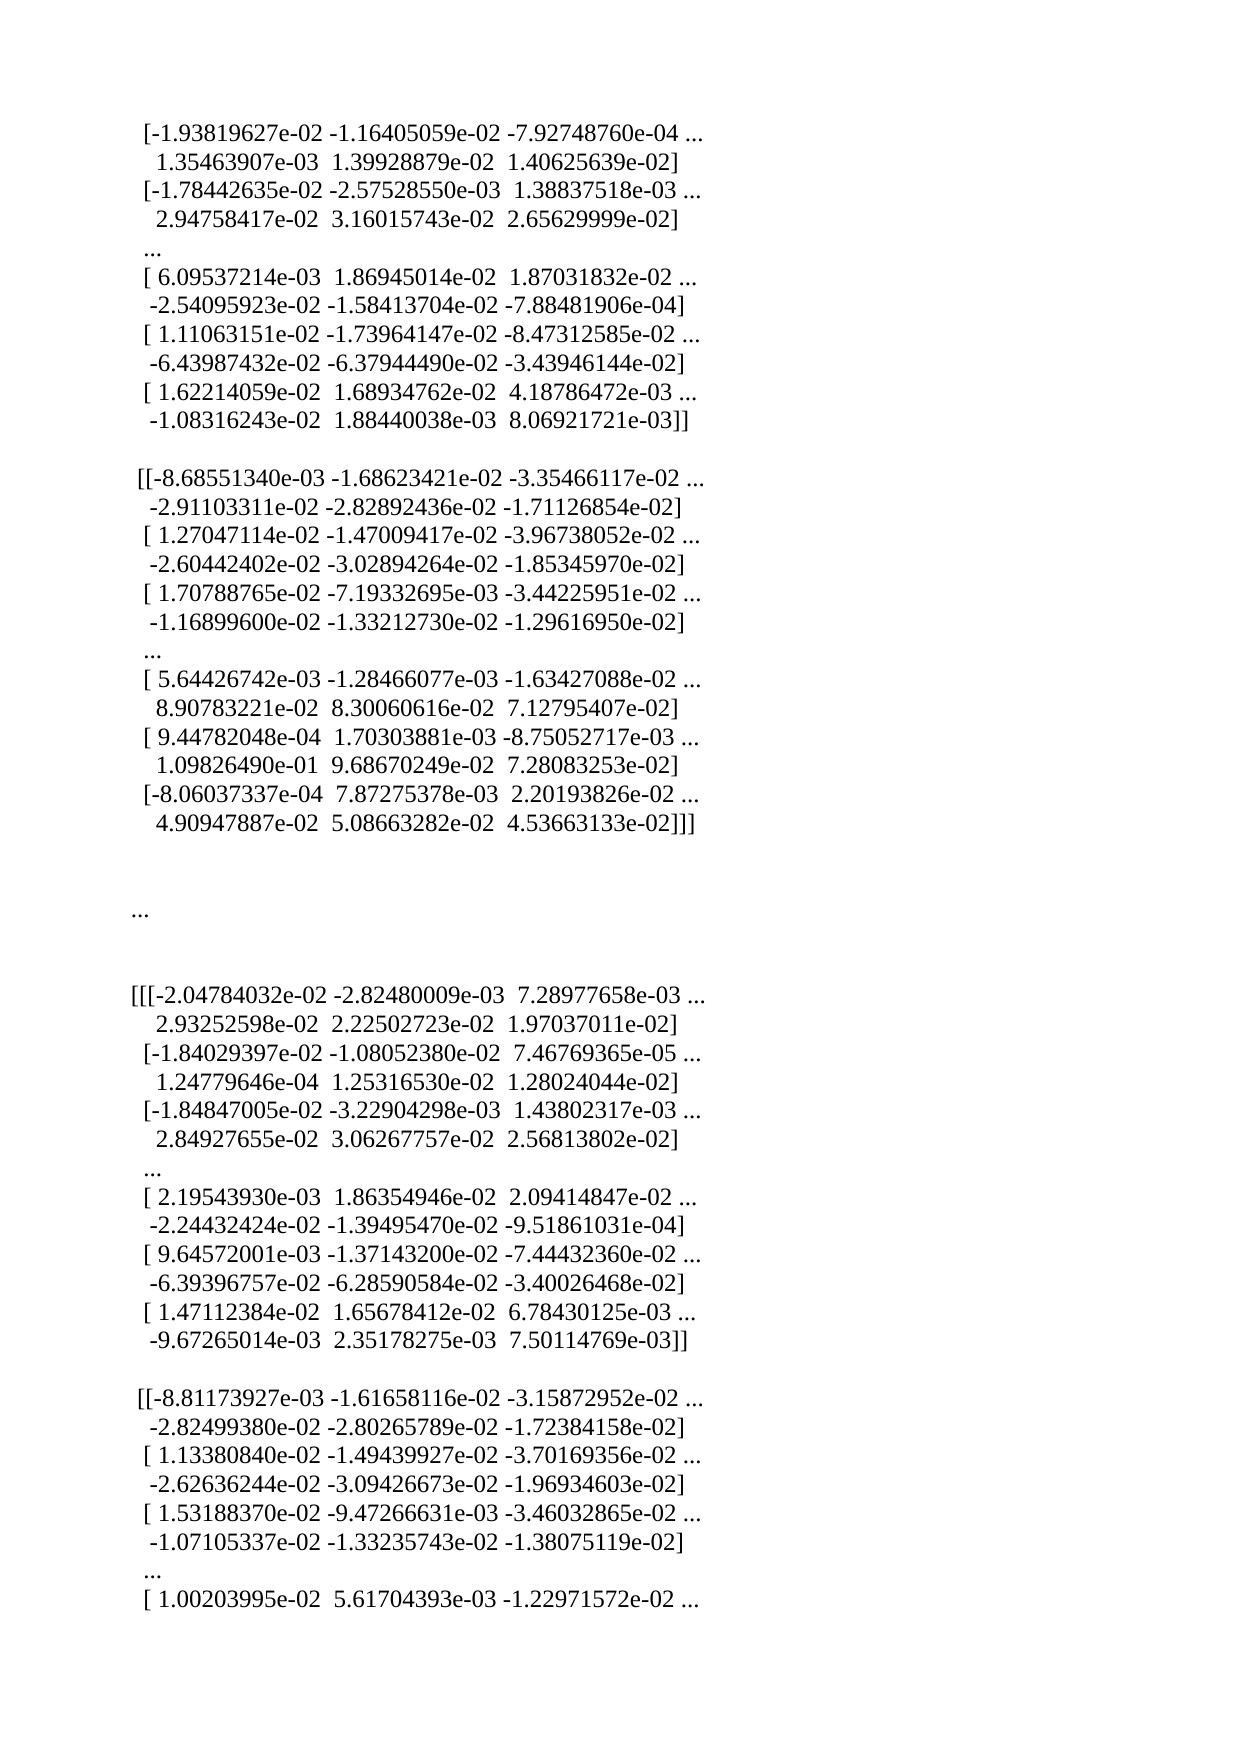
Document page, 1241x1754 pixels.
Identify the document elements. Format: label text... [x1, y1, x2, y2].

text [ 1.53188370e-02 -9.47266631e-03 -3.46032865e-02 ... [118, 1498, 1122, 1527]
text -2.24432424e-02 -1.39495470e-02 -9.51861031e-04] [118, 1211, 1122, 1239]
text ... [118, 636, 1122, 664]
text [ 1.11063151e-02 -1.73964147e-02 -8.47312585e-02 ... [118, 319, 1122, 348]
text -1.16899600e-02 -1.33212730e-02 -1.29616950e-02] [118, 607, 1122, 636]
text [ 9.44782048e-04 1.70303881e-03 -8.75052717e-03 ... [118, 722, 1122, 751]
text -6.43987432e-02 -6.37944490e-02 -3.43946144e-02] [118, 348, 1122, 377]
text [[[-2.04784032e-02 -2.82480009e-03 7.28977658e-03 ... [118, 981, 1122, 1009]
text [[-8.81173927e-03 -1.61658116e-02 -3.15872952e-02 ... [118, 1383, 1122, 1412]
text [[-8.68551340e-03 -1.68623421e-02 -3.35466117e-02 ... [118, 463, 1122, 492]
text [ 1.00203995e-02 5.61704393e-03 -1.22971572e-02 ... [118, 1584, 1122, 1613]
text 8.90783221e-02 8.30060616e-02 7.12795407e-02] [118, 693, 1122, 722]
text -2.60442402e-02 -3.02894264e-02 -1.85345970e-02] [118, 549, 1122, 578]
text [-1.78442635e-02 -2.57528550e-03 1.38837518e-03 ... [118, 176, 1122, 204]
text -6.39396757e-02 -6.28590584e-02 -3.40026468e-02] [118, 1268, 1122, 1297]
text 1.09826490e-01 9.68670249e-02 7.28083253e-02] [118, 751, 1122, 779]
text -2.54095923e-02 -1.58413704e-02 -7.88481906e-04] [118, 291, 1122, 319]
text [ 5.64426742e-03 -1.28466077e-03 -1.63427088e-02 ... [118, 664, 1122, 693]
text [-8.06037337e-04 7.87275378e-03 2.20193826e-02 ... [118, 779, 1122, 808]
text [-1.84029397e-02 -1.08052380e-02 7.46769365e-05 ... [118, 1038, 1122, 1067]
text [ 9.64572001e-03 -1.37143200e-02 -7.44432360e-02 ... [118, 1239, 1122, 1268]
text [ 1.27047114e-02 -1.47009417e-02 -3.96738052e-02 ... [118, 521, 1122, 549]
text 4.90947887e-02 5.08663282e-02 4.53663133e-02]]] [118, 808, 1122, 837]
text 1.35463907e-03 1.39928879e-02 1.40625639e-02] [118, 147, 1122, 176]
text [ 1.70788765e-02 -7.19332695e-03 -3.44225951e-02 ... [118, 578, 1122, 607]
text ... [118, 1556, 1122, 1584]
text -2.91103311e-02 -2.82892436e-02 -1.71126854e-02] [118, 492, 1122, 521]
text [ 1.13380840e-02 -1.49439927e-02 -3.70169356e-02 ... [118, 1441, 1122, 1469]
text 1.24779646e-04 1.25316530e-02 1.28024044e-02] [118, 1067, 1122, 1096]
text -1.08316243e-02 1.88440038e-03 8.06921721e-03]] [118, 406, 1122, 434]
text [-1.84847005e-02 -3.22904298e-03 1.43802317e-03 ... [118, 1096, 1122, 1124]
text [ 1.62214059e-02 1.68934762e-02 4.18786472e-03 ... [118, 377, 1122, 406]
text -9.67265014e-03 2.35178275e-03 7.50114769e-03]] [118, 1326, 1122, 1354]
text [ 1.47112384e-02 1.65678412e-02 6.78430125e-03 ... [118, 1297, 1122, 1326]
text 2.94758417e-02 3.16015743e-02 2.65629999e-02] [118, 204, 1122, 233]
text [ 2.19543930e-03 1.86354946e-02 2.09414847e-02 ... [118, 1182, 1122, 1211]
text -2.82499380e-02 -2.80265789e-02 -1.72384158e-02] [118, 1412, 1122, 1441]
text ... [118, 233, 1122, 262]
text 2.84927655e-02 3.06267757e-02 2.56813802e-02] [118, 1124, 1122, 1153]
text ... [118, 894, 1122, 923]
text [ 6.09537214e-03 1.86945014e-02 1.87031832e-02 ... [118, 262, 1122, 291]
text -2.62636244e-02 -3.09426673e-02 -1.96934603e-02] [118, 1469, 1122, 1498]
text 2.93252598e-02 2.22502723e-02 1.97037011e-02] [118, 1009, 1122, 1038]
text [-1.93819627e-02 -1.16405059e-02 -7.92748760e-04 ... [118, 118, 1122, 147]
text -1.07105337e-02 -1.33235743e-02 -1.38075119e-02] [118, 1527, 1122, 1556]
text ... [118, 1153, 1122, 1182]
